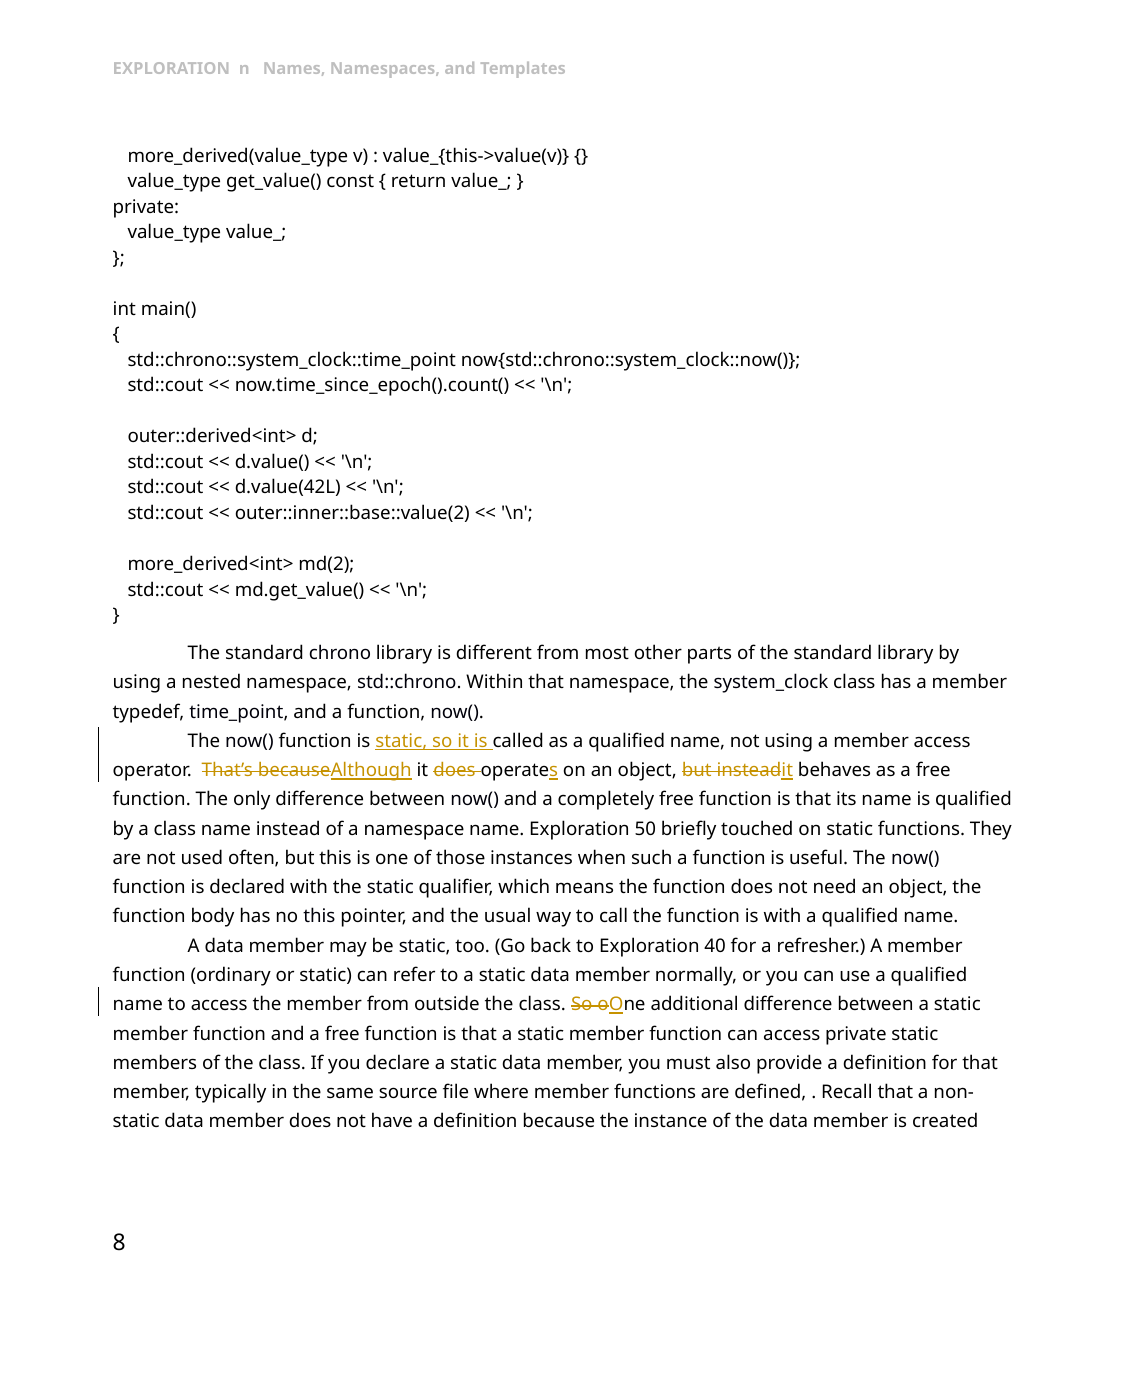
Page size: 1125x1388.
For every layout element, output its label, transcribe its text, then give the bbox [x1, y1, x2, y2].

text more_derived(value_type v) : value_{this->value(v)} {} [112, 142, 1012, 167]
text std::chrono::system_clock::time_point now{std::chrono::system_clock::now()}; [112, 346, 1012, 372]
text The standard chrono library is different from most other parts of the standard library by using a nested namespace, std::chrono. Within that namespace, the system_clock class has a member typedef, time_point, and a function, now(). [112, 639, 1012, 723]
text private: [112, 193, 1012, 218]
text int main() [112, 295, 1012, 321]
text value_type get_value() const { return value_; } [112, 167, 1012, 193]
text value_type value_; [112, 218, 1012, 244]
text std::cout << outer::inner::base::value(2) << '\n'; [112, 499, 1012, 525]
text std::cout << now.time_since_epoch().count() << '\n'; [112, 372, 1012, 397]
text } [112, 601, 1012, 627]
text The now() function is static, so it is called as a qualified name, not using a member access operator. Although it operates on an object, it behaves as a free function. The only difference between now() and a completely free function is that its name is qualified by a class name instead of a namespace name. Exploration 50 briefly touched on static functions. They are not used often, but this is one of those instances when such a function is useful. The now() function is declared with the static qualifier, which means the function does not need an object, the function body has no this pointer, and the usual way to call the function is with a qualified name. [112, 727, 1012, 928]
text more_derived<int> md(2); [112, 550, 1012, 576]
text std::cout << d.value(42L) << '\n'; [112, 474, 1012, 499]
text A data member may be static, too. (Go back to Exploration 40 for a refresher.) A member function (ordinary or static) can refer to a static data member normally, or you can use a qualified name to access the member from outside the class. One additional difference between a static member function and a free function is that a static member function can access private static members of the class. If you declare a static data member, you must also provide a definition for that member, typically in the same source file where member functions are defined, . Recall that a non-static data member does not have a definition because the instance of the data member is created [112, 932, 1012, 1133]
text }; [112, 244, 1012, 269]
text std::cout << d.value() << '\n'; [112, 448, 1012, 474]
text outer::derived<int> d; [112, 423, 1012, 448]
text std::cout << md.get_value() << '\n'; [112, 576, 1012, 601]
text { [112, 321, 1012, 346]
